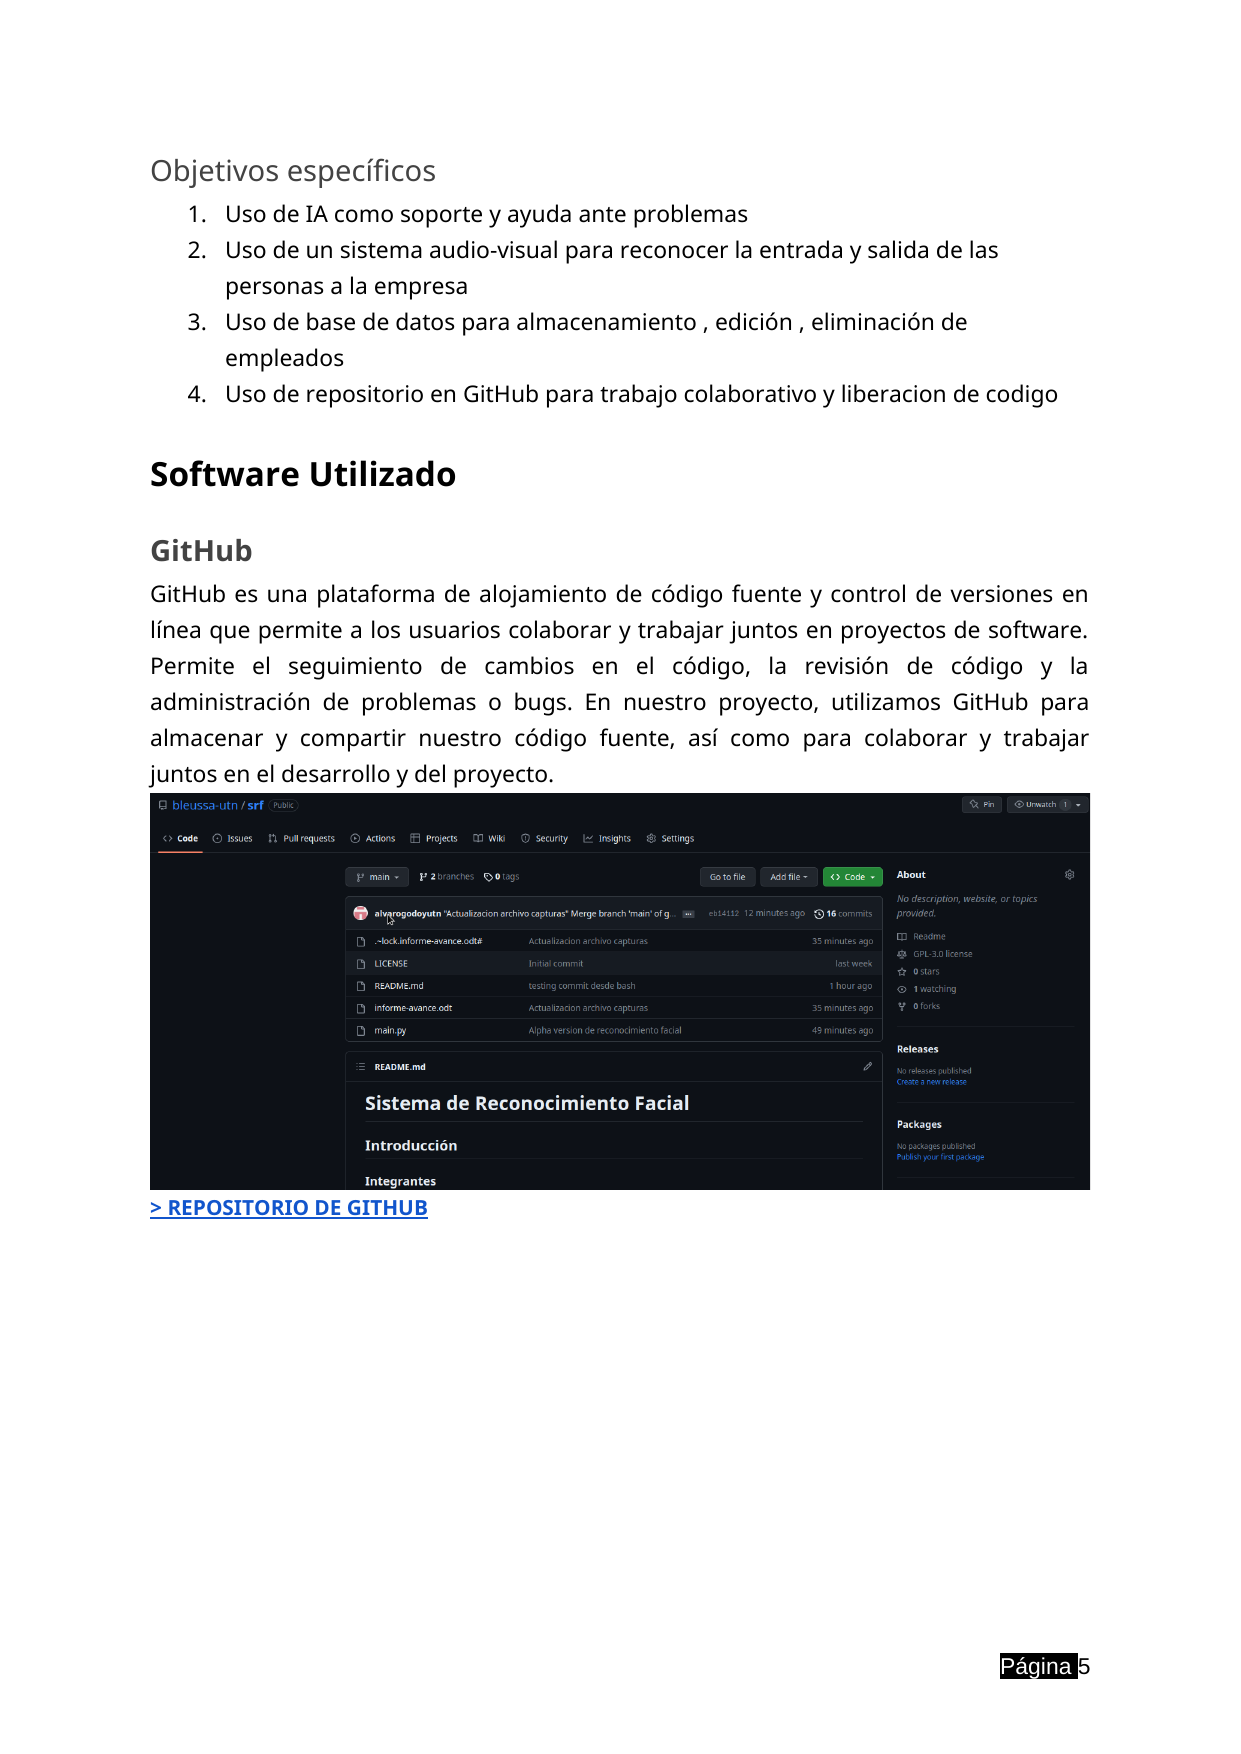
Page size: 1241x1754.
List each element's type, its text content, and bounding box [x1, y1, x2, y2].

list Uso de IA como soporte y ayuda ante problemas [187, 198, 1090, 229]
list Uso de base de datos para almacenamiento , edición , eliminación de empleados [187, 306, 1090, 373]
list Uso de un sistema audio-visual para reconocer la entrada y salida de las personas a la empresa [187, 234, 1090, 301]
text GitHub es una plataforma de alojamiento de código fuente y control de versiones en línea que permite a los usuarios colaborar y trabajar juntos en proyectos de software. Permite el seguimiento de cambios en el código, la revisión de código y la administración de problemas o bugs. En nuestro proyecto, utilizamos GitHub para almacenar y compartir nuestro código fuente, así como para colaborar y trabajar juntos en el desarrollo y del proyecto. [150, 578, 1090, 789]
subtitle Objetivos específicos [150, 150, 1090, 190]
subtitle Software Utilizado [150, 451, 1090, 497]
text > REPOSITORIO DE GITHUB [150, 1193, 1090, 1222]
picture [150, 793, 1091, 1190]
subtitle GitHub [150, 530, 1090, 569]
list Uso de repositorio en GitHub para trabajo colaborativo y liberacion de codigo [187, 378, 1090, 409]
